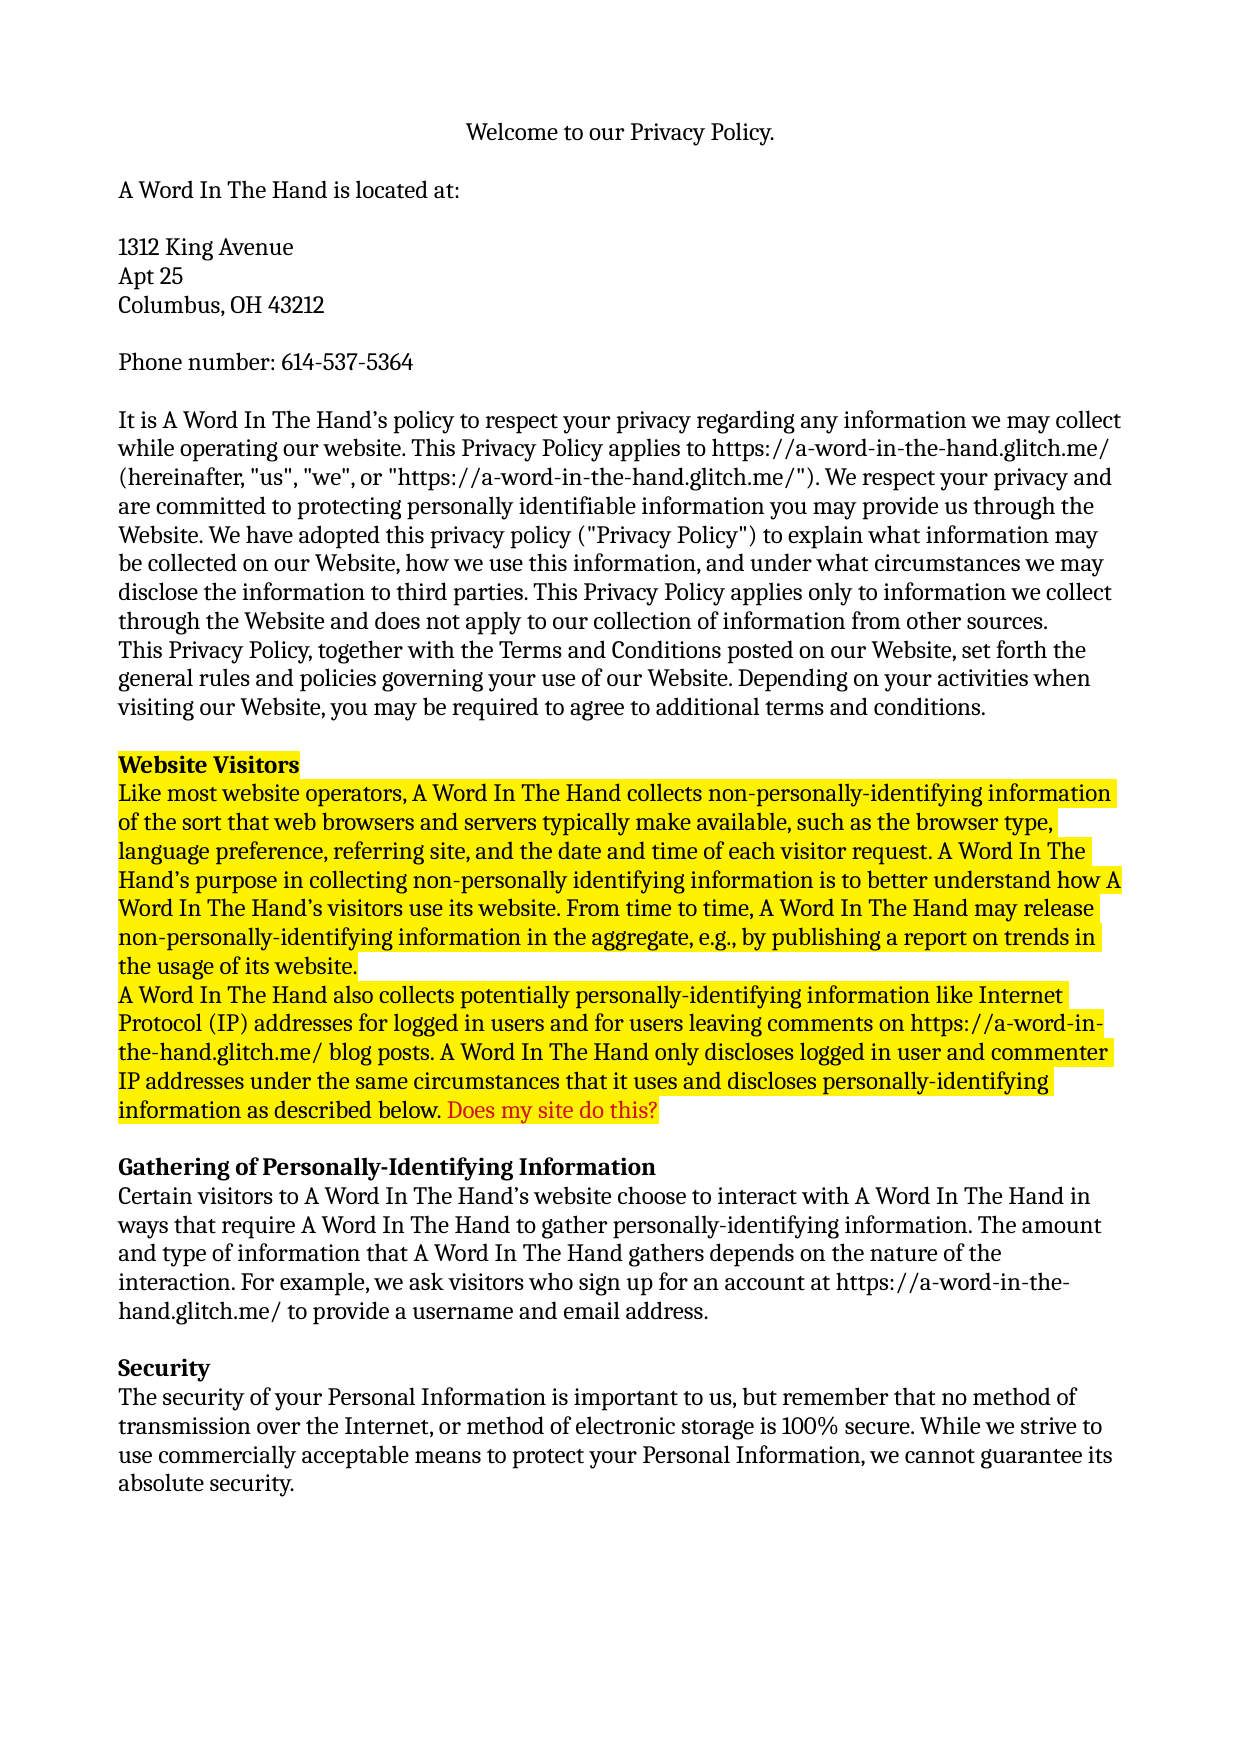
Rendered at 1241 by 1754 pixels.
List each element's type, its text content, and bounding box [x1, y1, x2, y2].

text Certain visitors to A Word In The Hand’s website choose to interact with A Word In The Hand in ways that require A Word In The Hand to gather personally-identifying information. The amount and type of information that A Word In The Hand gathers depends on the nature of the interaction. For example, we ask visitors who sign up for an account at https://a-word-in-the-hand.glitch.me/ to provide a username and email address. [118, 1182, 1122, 1326]
text 1312 King Avenue [118, 233, 1122, 262]
text Columbus, OH 43212 [118, 291, 1122, 319]
text The security of your Personal Information is important to us, but remember that no method of transmission over the Internet, or method of electronic storage is 100% secure. While we strive to use commercially acceptable means to protect your Personal Information, we cannot guarantee its absolute security. [118, 1383, 1122, 1498]
text It is A Word In The Hand’s policy to respect your privacy regarding any information we may collect while operating our website. This Privacy Policy applies to https://a-word-in-the-hand.glitch.me/ (hereinafter, "us", "we", or "https://a-word-in-the-hand.glitch.me/"). We respect your privacy and are committed to protecting personally identifiable information you may provide us through the Website. We have adopted this privacy policy ("Privacy Policy") to explain what information may be collected on our Website, how we use this information, and under what circumstances we may disclose the information to third parties. This Privacy Policy applies only to information we collect through the Website and does not apply to our collection of information from other sources. [118, 406, 1122, 636]
text Apt 25 [118, 262, 1122, 291]
text A Word In The Hand is located at: [118, 176, 1122, 204]
text Like most website operators, A Word In The Hand collects non-personally-identifying information of the sort that web browsers and servers typically make available, such as the browser type, language preference, referring site, and the date and time of each visitor request. A Word In The Hand’s purpose in collecting non-personally identifying information is to better understand how A Word In The Hand’s visitors use its website. From time to time, A Word In The Hand may release non-personally-identifying information in the aggregate, e.g., by publishing a report on trends in the usage of its website. [118, 779, 1122, 981]
text A Word In The Hand also collects potentially personally-identifying information like Internet Protocol (IP) addresses for logged in users and for users leaving comments on https://a-word-in-the-hand.glitch.me/ blog posts. A Word In The Hand only discloses logged in user and commenter IP addresses under the same circumstances that it uses and discloses personally-identifying information as described below. Does my site do this? [118, 981, 1122, 1124]
text This Privacy Policy, together with the Terms and Conditions posted on our Website, set forth the general rules and policies governing your use of our Website. Depending on your activities when visiting our Website, you may be required to agree to additional terms and conditions. [118, 636, 1122, 722]
text Phone number: 614-537-5364 [118, 348, 1122, 377]
text Website Visitors [118, 751, 1122, 779]
text Gathering of Personally-Identifying Information [118, 1153, 1122, 1182]
text Security [118, 1354, 1122, 1383]
text Welcome to our Privacy Policy. [118, 118, 1122, 147]
